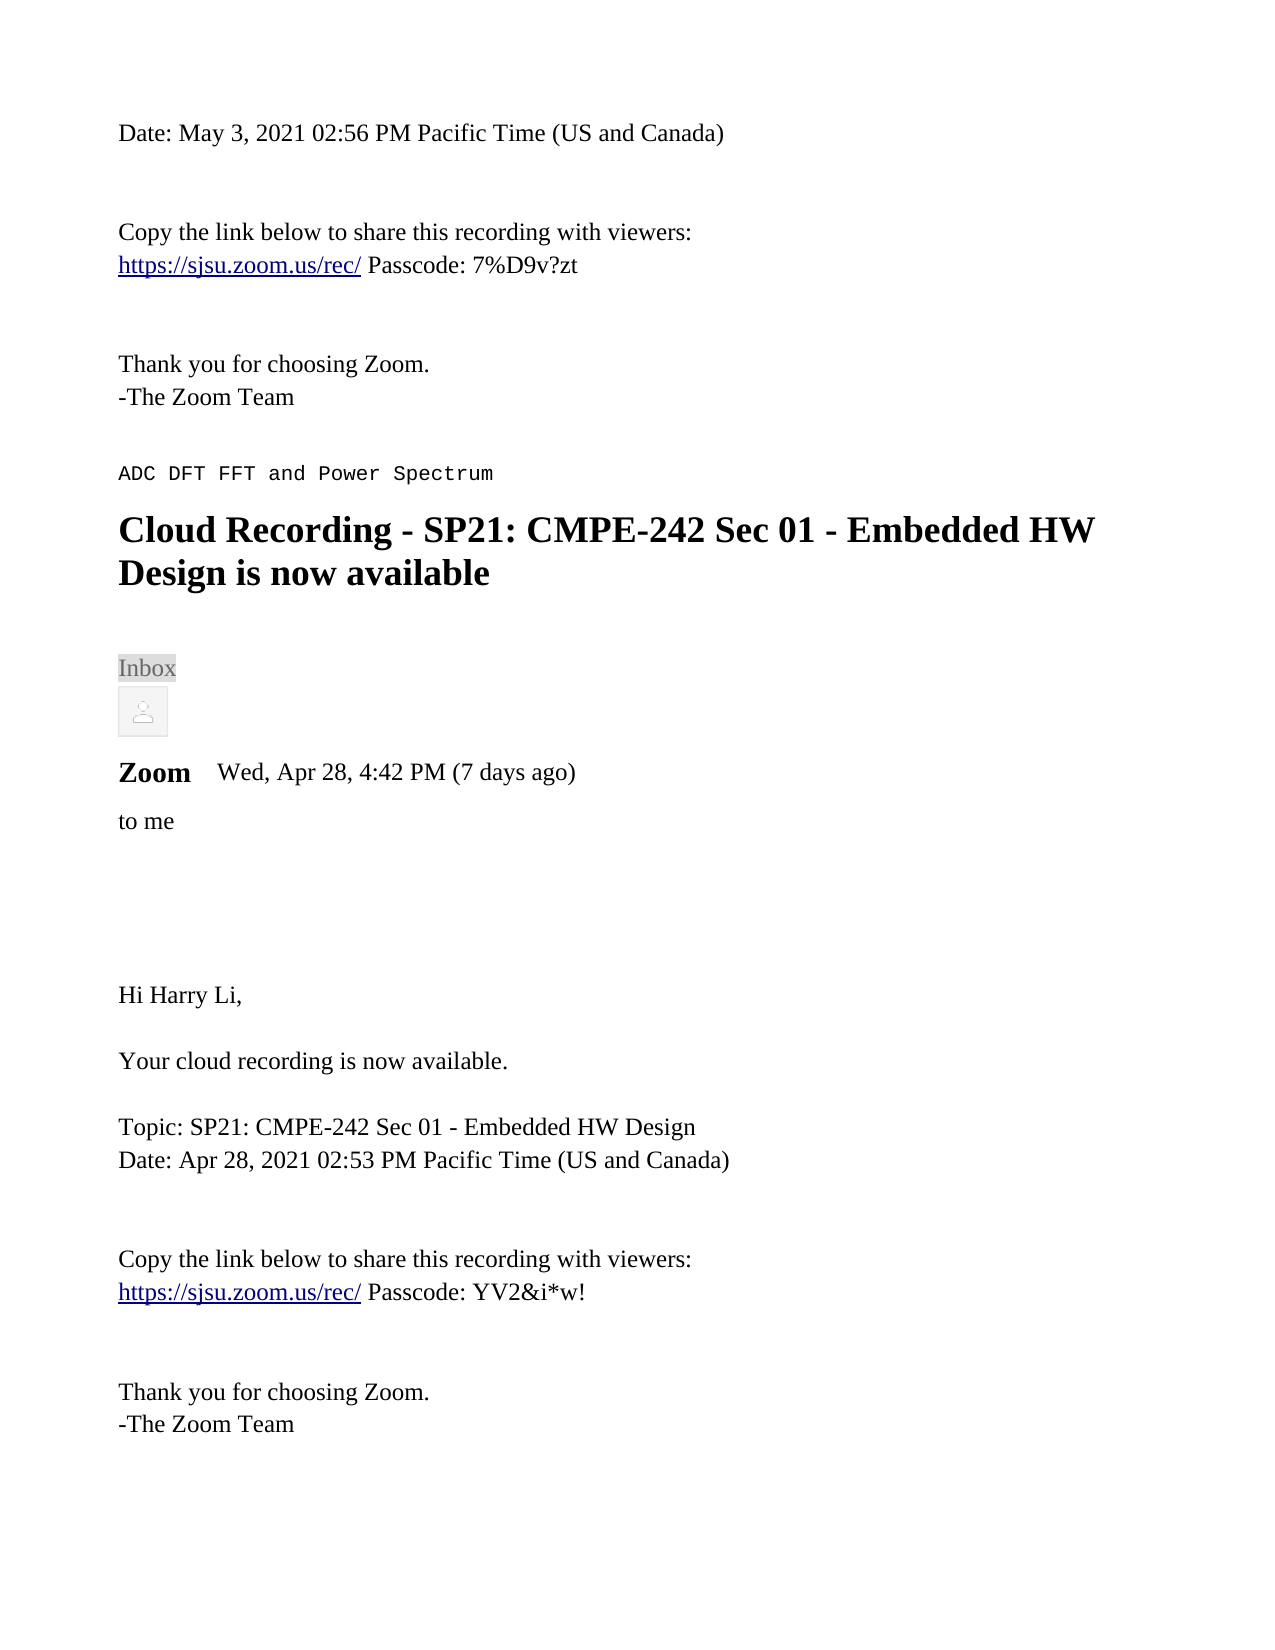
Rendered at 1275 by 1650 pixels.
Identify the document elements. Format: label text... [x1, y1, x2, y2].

text Inbox [118, 653, 1157, 682]
picture [118, 686, 169, 737]
table_header [125, 801, 135, 806]
table_header to me [118, 806, 191, 837]
text Hi Harry Li, Your cloud recording is now available. Topic: SP21: CMPE-242 Sec 01 - Embedded HW Design Date: Apr 28, 2021 02:53 PM Pacific Time (US and Canada) Copy the link below to share this recording with viewers: https://sjsu.zoom.us/rec/ Passcode: YV2&i*w! Thank you for choosing Zoom. -The Zoom Team [118, 980, 1157, 1438]
subtitle Cloud Recording - SP21: CMPE-242 Sec 01 - Embedded HW Design is now available [118, 507, 1157, 593]
table_header [212, 741, 217, 801]
text Date: May 3, 2021 02:56 PM Pacific Time (US and Canada) Copy the link below to share this recording with viewers: https://sjsu.zoom.us/rec/ Passcode: 7%D9v?zt Thank you for choosing Zoom. -The Zoom Team [118, 118, 1157, 411]
table_header Wed, Apr 28, 4:42 PM (7 days ago) [217, 741, 583, 801]
table_header [191, 806, 200, 837]
text ADC DFT FFT and Power Spectrum [118, 463, 1157, 486]
table_header Zoom [118, 741, 212, 801]
